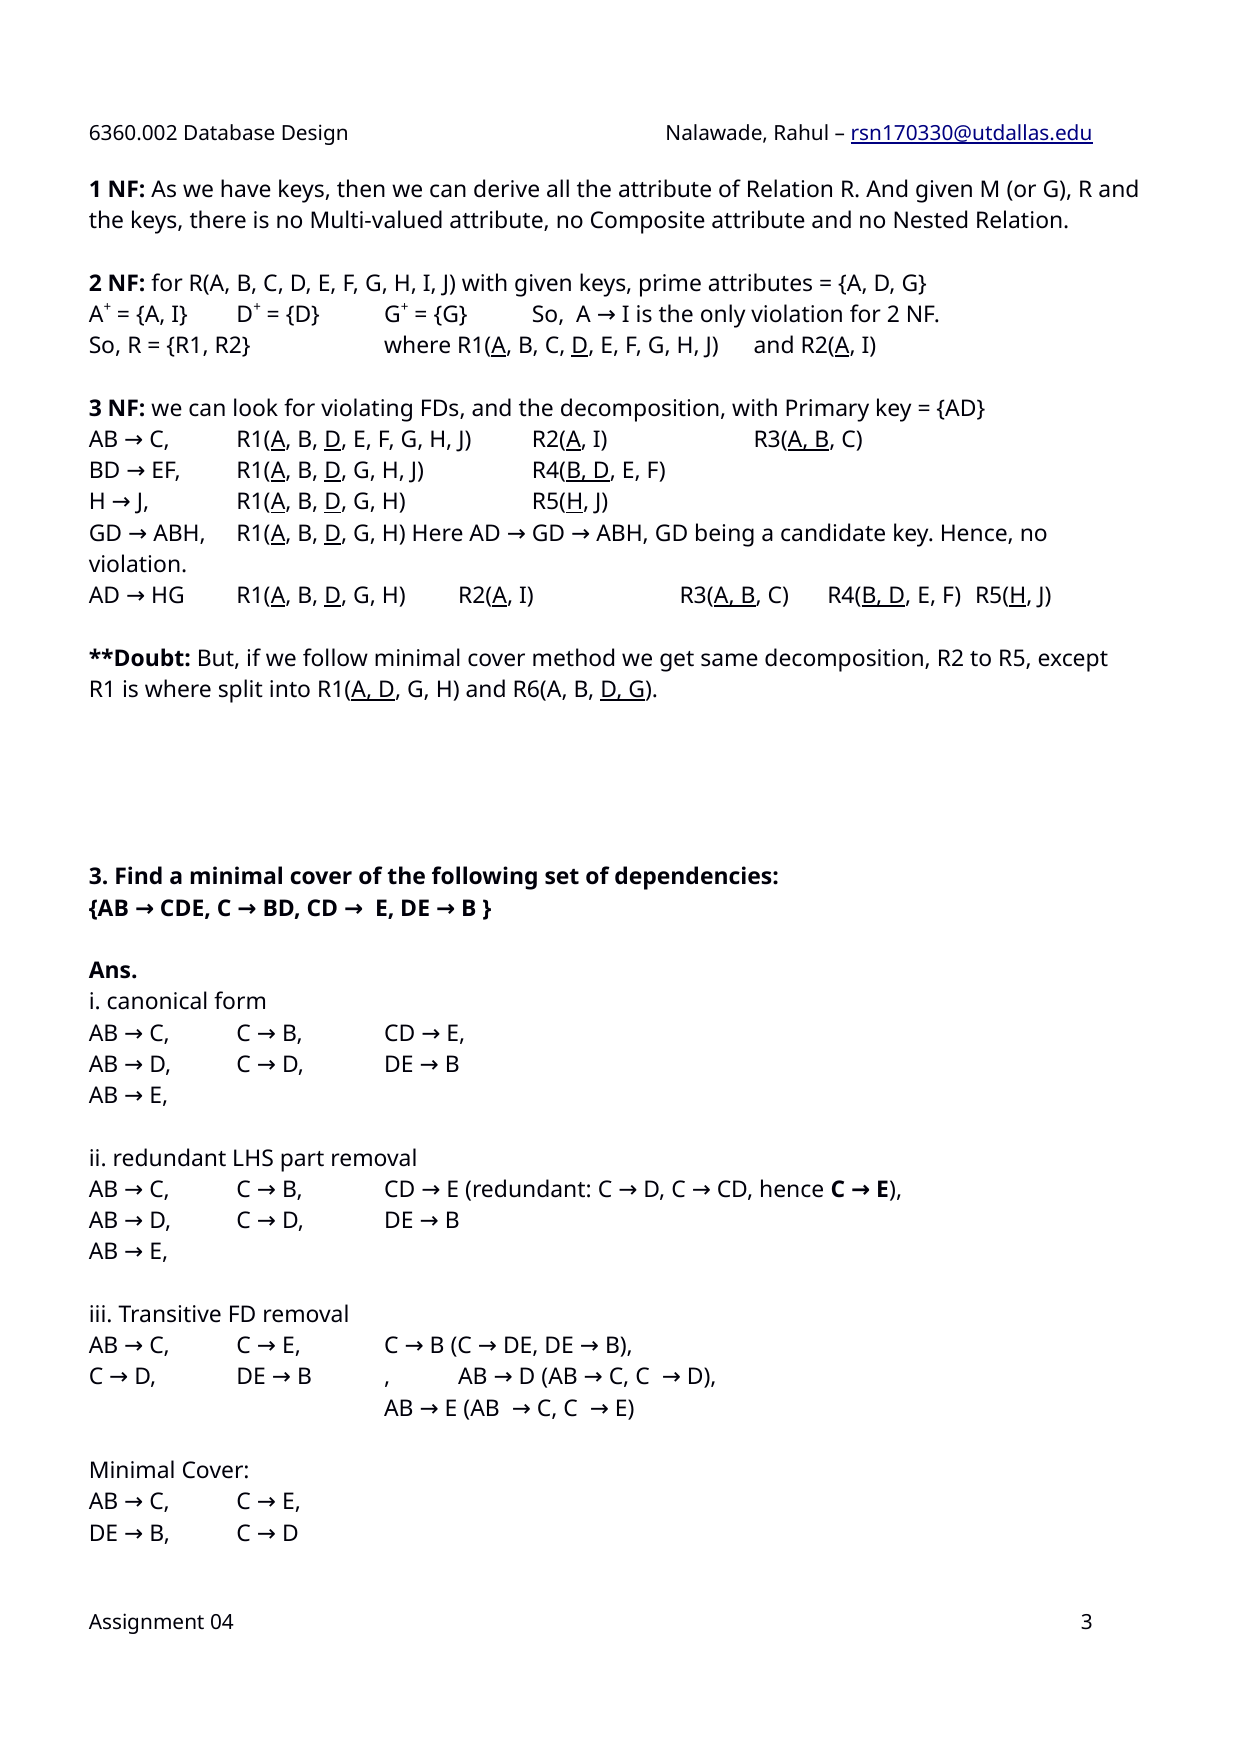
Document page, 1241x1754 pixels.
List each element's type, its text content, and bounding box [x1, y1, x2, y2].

text ii. redundant LHS part removal [88, 1142, 1152, 1173]
text 2 NF: for R(A, B, C, D, E, F, G, H, I, J) with given keys, prime attributes = {A, D, G} [88, 267, 1152, 298]
text 3 NF: we can look for violating FDs, and the decomposition, with Primary key = {AD} [88, 392, 1152, 423]
text AD → HG R1(A, B, D, G, H) R2(A, I) R3(A, B, C) R4(B, D, E, F) R5(H, J) [88, 579, 1152, 610]
text AB → C, C → E, C → B (C → DE, DE → B), [88, 1329, 1152, 1360]
text DE → B, C → D [88, 1517, 1152, 1548]
text AB → C, R1(A, B, D, E, F, G, H, J) R2(A, I) R3(A, B, C) [88, 423, 1152, 454]
text AB → C, C → B, CD → E (redundant: C → D, C → CD, hence C → E), [88, 1173, 1152, 1204]
text Minimal Cover: [88, 1454, 1152, 1485]
text 1 NF: As we have keys, then we can derive all the attribute of Relation R. And given M (or G), R and the keys, there is no Multi-valued attribute, no Composite attribute and no Nested Relation. [88, 173, 1152, 235]
text Ans. [88, 954, 1152, 985]
text R1 is where split into R1(A, D, G, H) and R6(A, B, D, G). [88, 673, 1152, 704]
text 3. Find a minimal cover of the following set of dependencies: [88, 860, 1152, 892]
text AB → C, C → B, CD → E, [88, 1017, 1152, 1048]
text iii. Transitive FD removal [88, 1298, 1152, 1329]
text AB → D, C → D, DE → B [88, 1204, 1152, 1235]
text C → D, DE → B , AB → D (AB → C, C → D), [88, 1360, 1152, 1392]
text AB → E, [88, 1235, 1152, 1267]
text H → J, R1(A, B, D, G, H) R5(H, J) [88, 485, 1152, 517]
text **Doubt: But, if we follow minimal cover method we get same decomposition, R2 to R5, except [88, 642, 1152, 673]
text {AB → CDE, C → BD, CD → E, DE → B } [88, 892, 1152, 923]
text AB → D, C → D, DE → B [88, 1048, 1152, 1079]
text BD → EF, R1(A, B, D, G, H, J) R4(B, D, E, F) [88, 454, 1152, 485]
text AB → E (AB → C, C → E) [88, 1392, 1152, 1423]
text AB → C, C → E, [88, 1485, 1152, 1517]
text i. canonical form [88, 985, 1152, 1017]
text GD → ABH, R1(A, B, D, G, H) Here AD → GD → ABH, GD being a candidate key. Hence, no violation. [88, 517, 1152, 579]
text So, R = {R1, R2} where R1(A, B, C, D, E, F, G, H, J) and R2(A, I) [88, 329, 1152, 360]
text AB → E, [88, 1079, 1152, 1110]
text A+ = {A, I} D+ = {D} G+ = {G} So, A → I is the only violation for 2 NF. [88, 298, 1152, 329]
